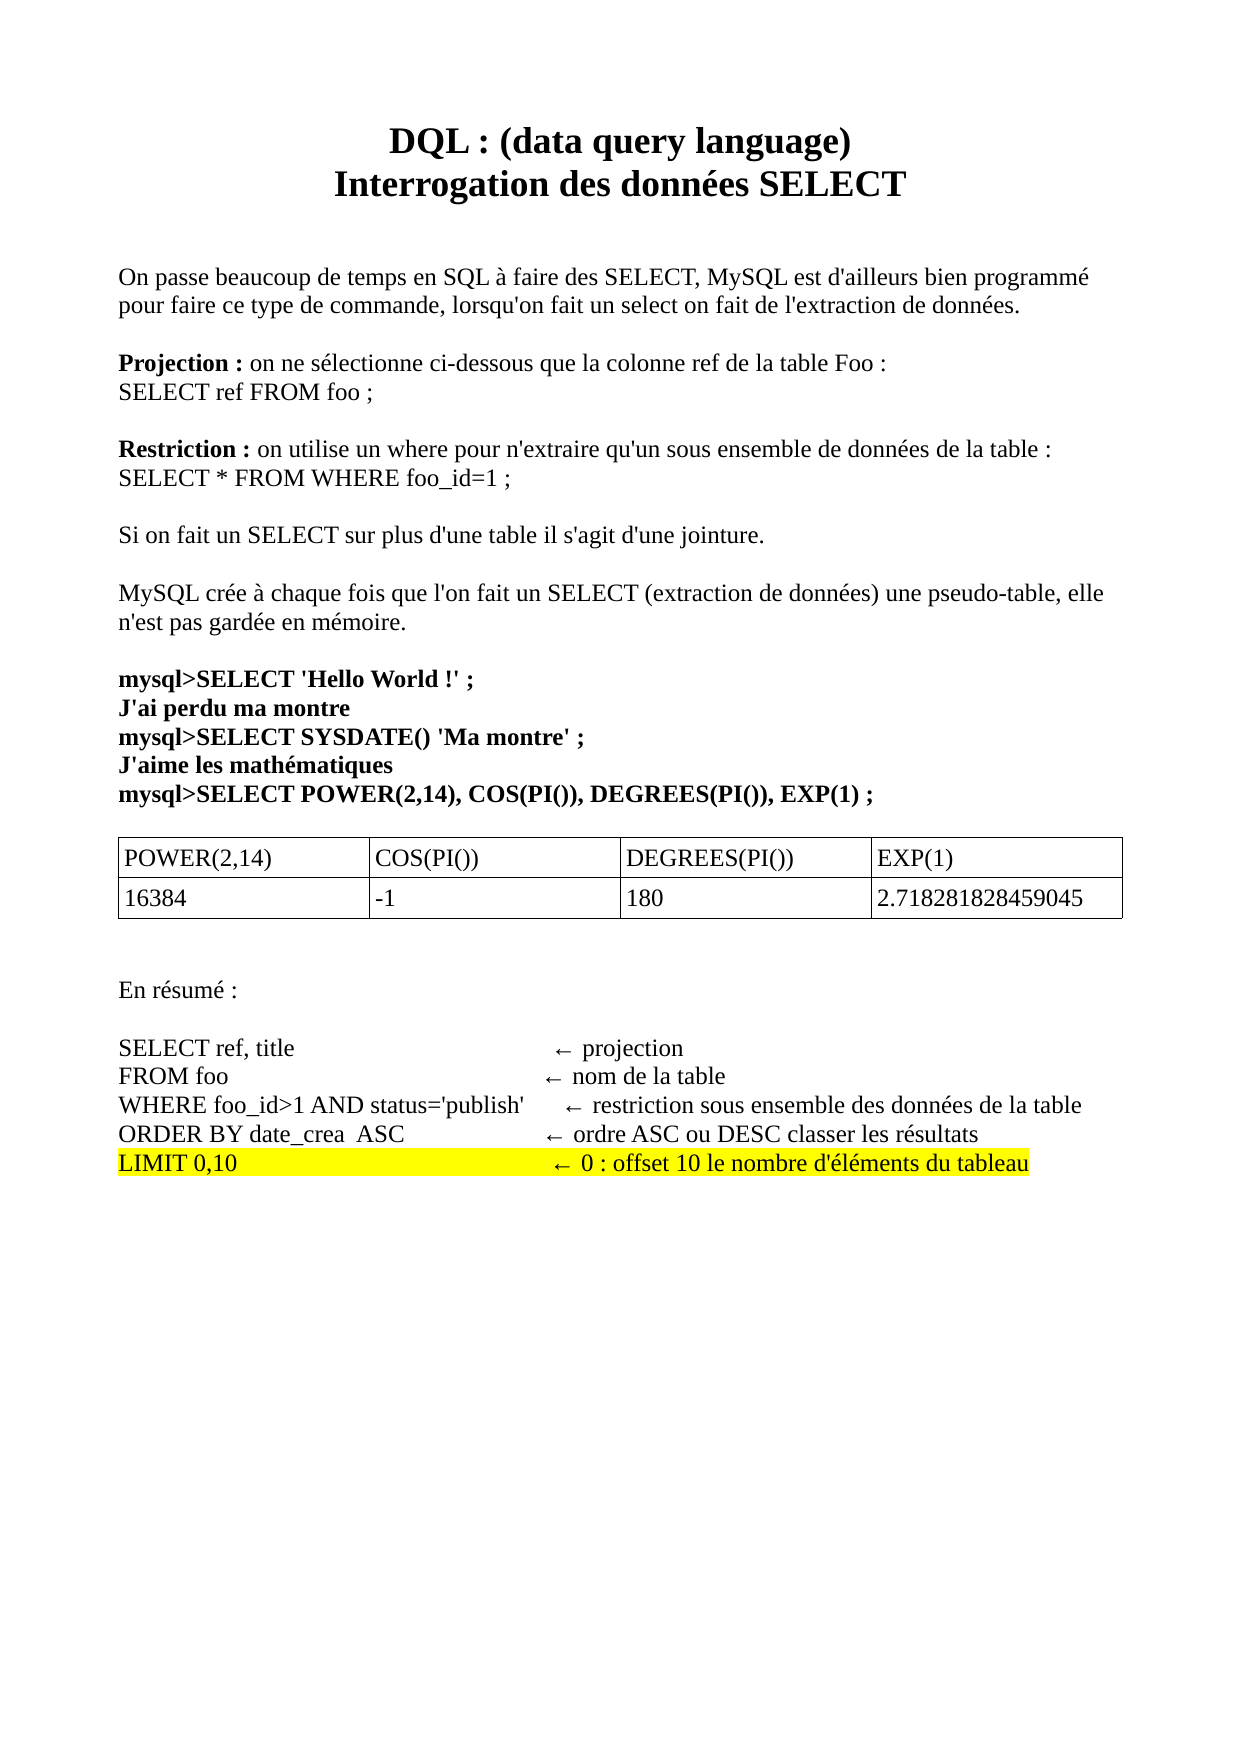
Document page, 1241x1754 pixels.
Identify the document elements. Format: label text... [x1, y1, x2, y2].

text En résumé : [118, 975, 1122, 1004]
text Restriction : on utilise un where pour n'extraire qu'un sous ensemble de données de la table : [118, 434, 1122, 463]
text SELECT * FROM WHERE foo_id=1 ; [118, 463, 1122, 492]
text Interrogation des données SELECT [118, 161, 1122, 204]
text On passe beaucoup de temps en SQL à faire des SELECT, MySQL est d'ailleurs bien programmé pour faire ce type de commande, lorsqu'on fait un select on fait de l'extraction de données. [118, 262, 1122, 319]
text LIMIT 0,10 ← 0 : offset 10 le nombre d'éléments du tableau [118, 1148, 1122, 1176]
table_cell 2.718281828459045 [872, 878, 1122, 917]
text WHERE foo_id>1 AND status='publish' ← restriction sous ensemble des données de la table [118, 1090, 1122, 1119]
text J'ai perdu ma montre [118, 693, 1122, 722]
table_cell -1 [370, 878, 620, 917]
text ORDER BY date_crea ASC ← ordre ASC ou DESC classer les résultats [118, 1119, 1122, 1148]
text mysql>SELECT 'Hello World !' ; [118, 664, 1122, 693]
text Projection : on ne sélectionne ci-dessous que la colonne ref de la table Foo : [118, 348, 1122, 377]
table_header DEGREES(PI()) [621, 838, 871, 877]
text SELECT ref, title ← projection [118, 1033, 1122, 1061]
text mysql>SELECT SYSDATE() 'Ma montre' ; [118, 722, 1122, 751]
text DQL : (data query language) [118, 118, 1122, 161]
text SELECT ref FROM foo ; [118, 377, 1122, 406]
table_cell 16384 [119, 878, 369, 917]
text mysql>SELECT POWER(2,14), COS(PI()), DEGREES(PI()), EXP(1) ; [118, 779, 1122, 808]
text FROM foo ← nom de la table [118, 1061, 1122, 1090]
table_header COS(PI()) [370, 838, 620, 877]
table_header EXP(1) [872, 838, 1122, 877]
table_cell 180 [621, 878, 871, 917]
text MySQL crée à chaque fois que l'on fait un SELECT (extraction de données) une pseudo-table, elle n'est pas gardée en mémoire. [118, 578, 1122, 636]
text J'aime les mathématiques [118, 751, 1122, 779]
text Si on fait un SELECT sur plus d'une table il s'agit d'une jointure. [118, 521, 1122, 549]
table_header POWER(2,14) [119, 838, 369, 877]
